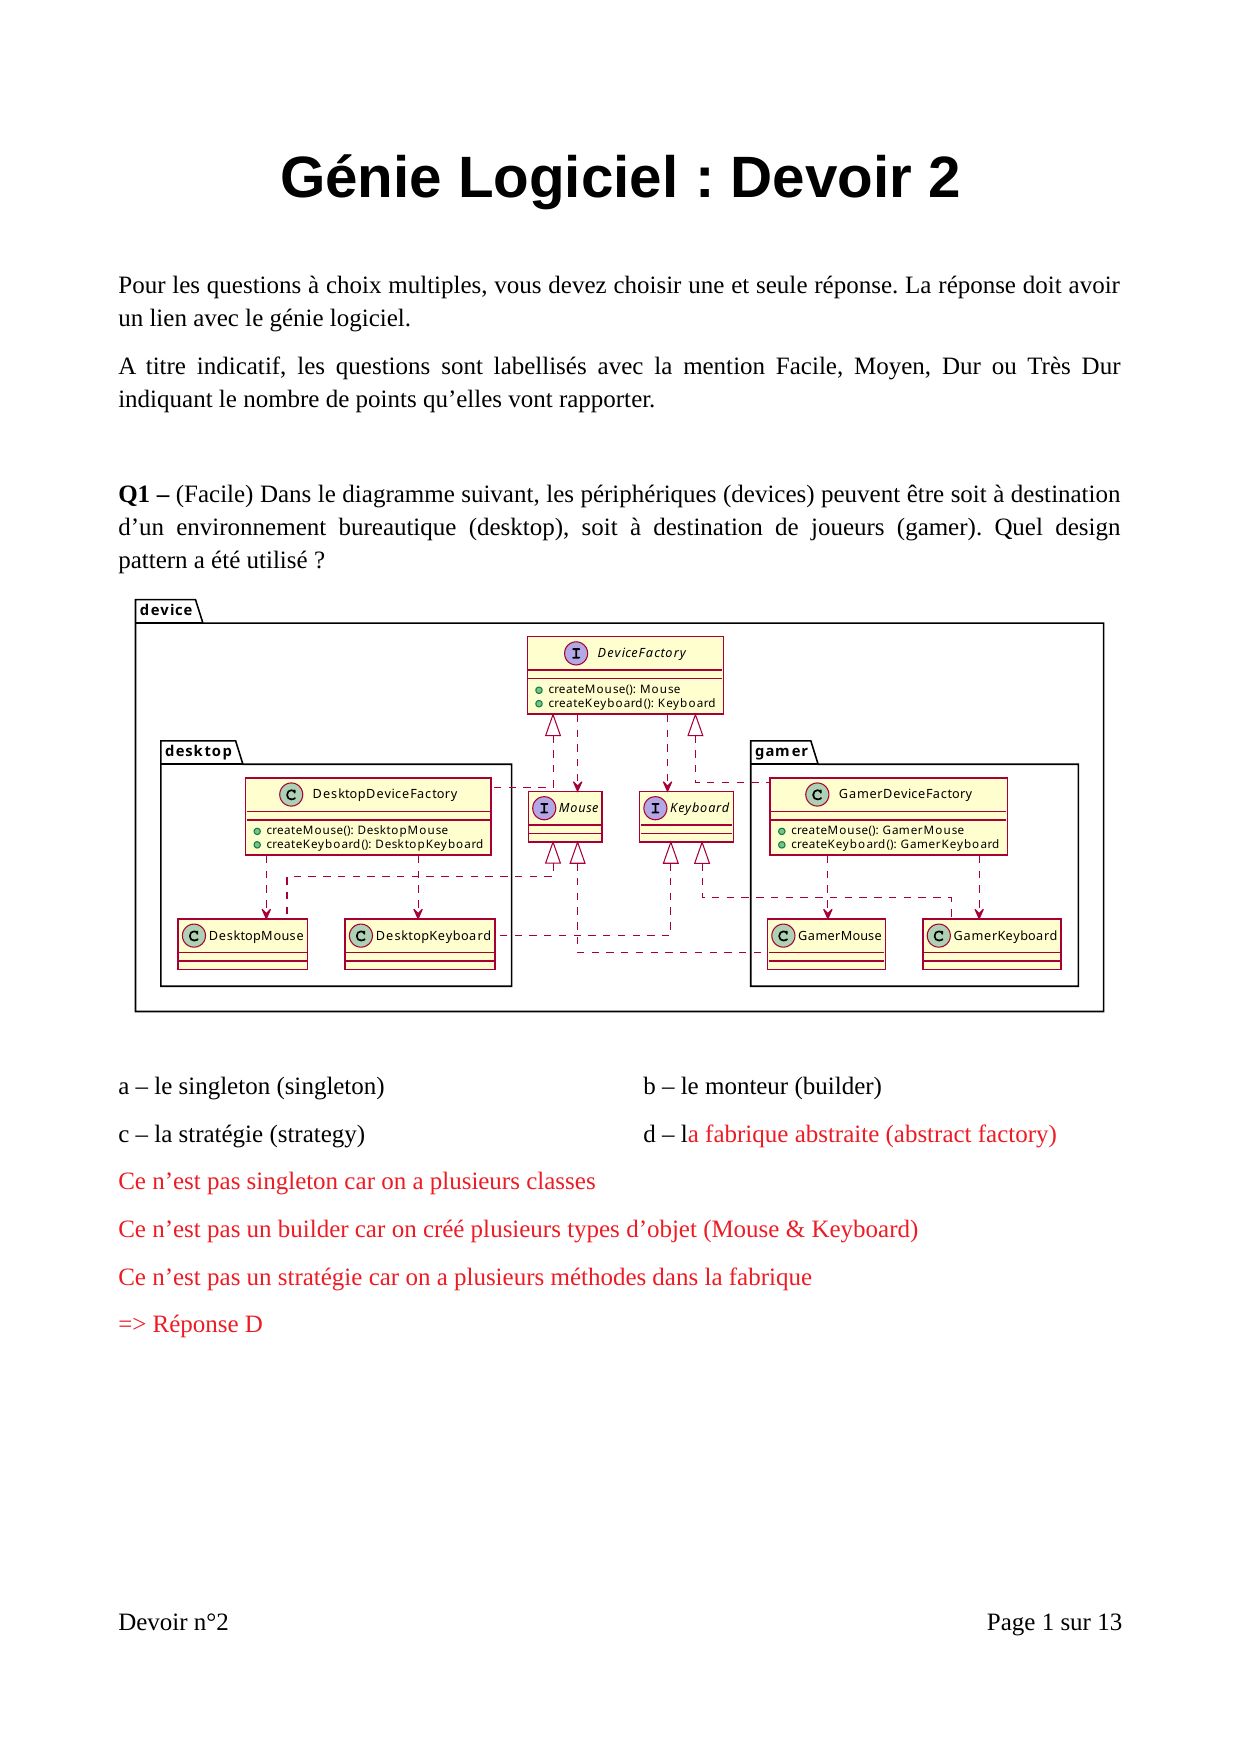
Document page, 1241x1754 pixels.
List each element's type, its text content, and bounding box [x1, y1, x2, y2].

title Génie Logiciel : Devoir 2 [118, 143, 1122, 210]
text => Réponse D [118, 1309, 1122, 1338]
text Pour les questions à choix multiples, vous devez choisir une et seule réponse. La réponse doit avoir un lien avec le génie logiciel. [118, 270, 1122, 332]
text Ce n’est pas un builder car on créé plusieurs types d’objet (Mouse & Keyboard) [118, 1214, 1122, 1243]
text c – la stratégie (strategy) d – la fabrique abstraite (abstract factory) [118, 1119, 1122, 1148]
text A titre indicatif, les questions sont labellisés avec la mention Facile, Moyen, Dur ou Très Dur indiquant le nombre de points qu’elles vont rapporter. [118, 351, 1122, 413]
text a – le singleton (singleton) b – le monteur (builder) [118, 1071, 1122, 1100]
text Ce n’est pas un stratégie car on a plusieurs méthodes dans la fabrique [118, 1262, 1122, 1290]
text Q1 – (Facile) Dans le diagramme suivant, les périphériques (devices) peuvent être soit à destination d’un environnement bureautique (desktop), soit à destination de joueurs (gamer). Quel design pattern a été utilisé ? [118, 479, 1122, 574]
text Ce n’est pas singleton car on a plusieurs classes [118, 1166, 1122, 1195]
